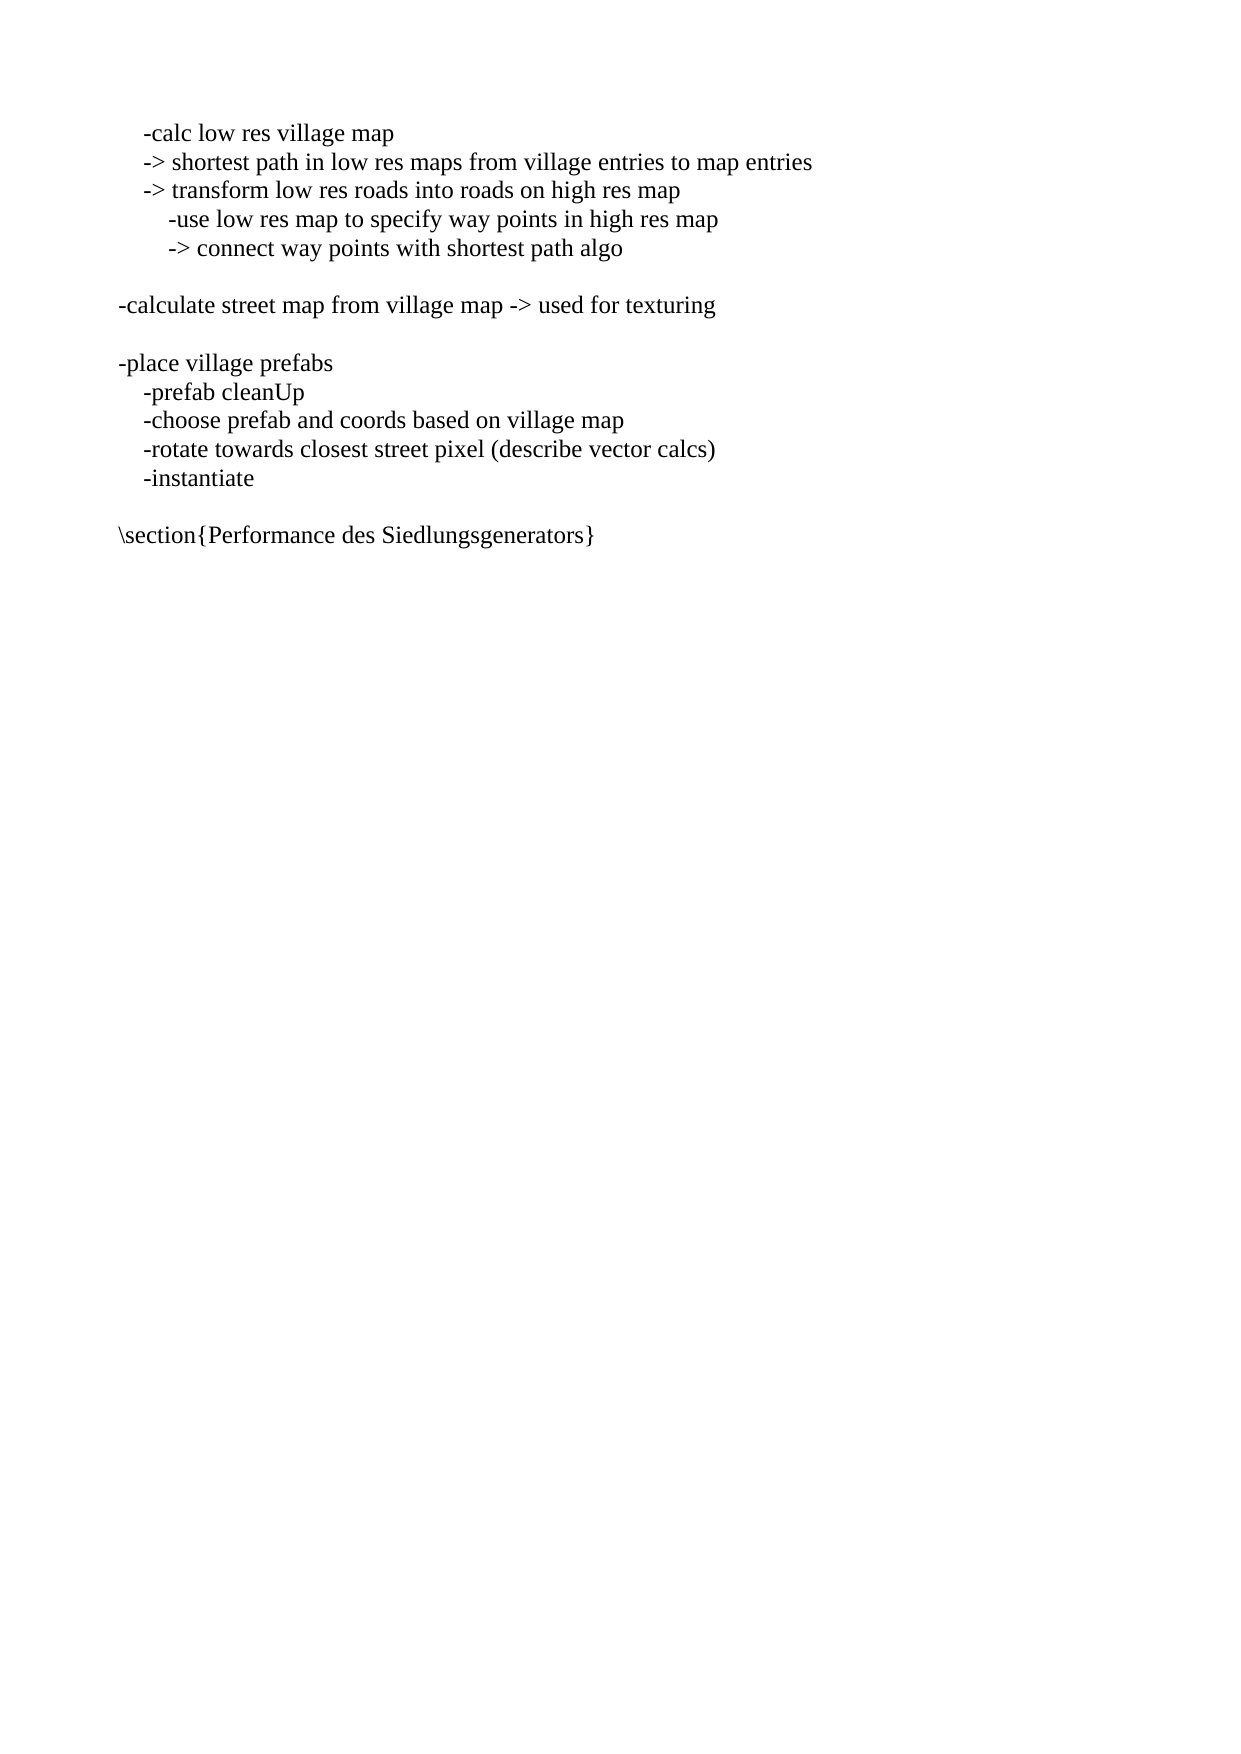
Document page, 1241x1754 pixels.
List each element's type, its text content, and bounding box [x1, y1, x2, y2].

text -calc low res village map -> shortest path in low res maps from village entries to map entries -> transform low res roads into roads on high res map -use low res map to specify way points in high res map -> connect way points with shortest path algo -calculate street map from village map -> used for texturing -place village prefabs -prefab cleanUp -choose prefab and coords based on village map -rotate towards closest street pixel (describe vector calcs) -instantiate \section{Performance des Siedlungsgenerators} [118, 118, 1122, 549]
